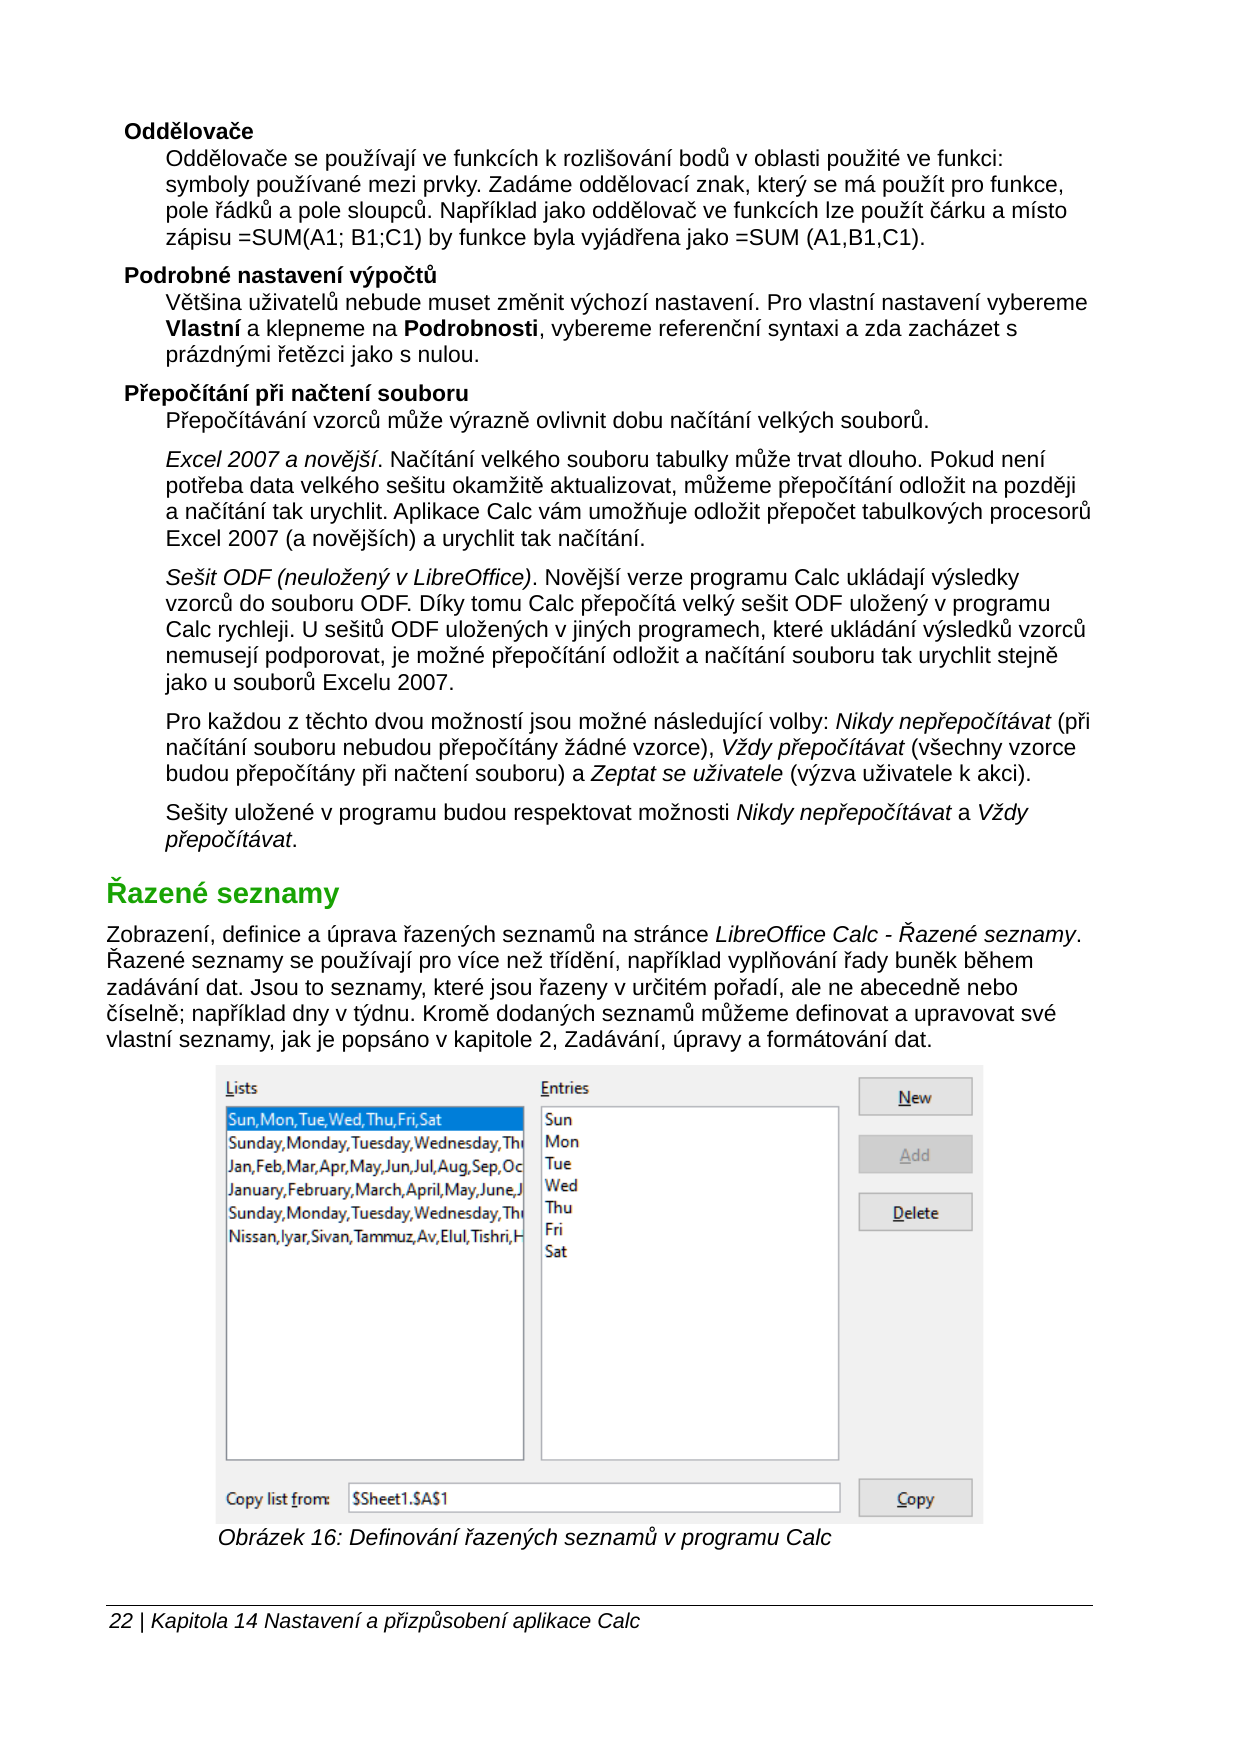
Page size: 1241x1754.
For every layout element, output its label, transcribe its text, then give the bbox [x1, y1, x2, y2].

text Podrobné nastavení výpočtů [124, 262, 1093, 289]
text Oddělovače [124, 118, 1093, 144]
text Sešity uložené v programu budou respektovat možnosti Nikdy nepřepočítávat a Vždy přepočítávat. [165, 799, 1093, 852]
text Zobrazení, definice a úprava řazených seznamů na stránce LibreOffice Calc - Řazené seznamy. Řazené seznamy se používají pro více než třídění, například vyplňování řady buněk během zadávání dat. Jsou to seznamy, které jsou řazeny v určitém pořadí, ale ne abecedně nebo číselně; například dny v týdnu. Kromě dodaných seznamů můžeme definovat a upravovat své vlastní seznamy, jak je popsáno v kapitole 2, Zadávání, úpravy a formátování dat. [106, 921, 1093, 1053]
text Pro každou z těchto dvou možností jsou možné následující volby: Nikdy nepřepočítávat (při načítání souboru nebudou přepočítány žádné vzorce), Vždy přepočítávat (všechny vzorce budou přepočítány při načtení souboru) a Zeptat se uživatele (výzva uživatele k akci). [165, 708, 1093, 787]
text Sešit ODF (neuložený v LibreOffice). Novější verze programu Calc ukládají výsledky vzorců do souboru ODF. Díky tomu Calc přepočítá velký sešit ODF uložený v programu Calc rychleji. U sešitů ODF uložených v jiných programech, které ukládání výsledků vzorců nemusejí podporovat, je možné přepočítání odložit a načítání souboru tak urychlit stejně jako u souborů Excelu 2007. [165, 563, 1093, 695]
picture [215, 1065, 984, 1524]
text Většina uživatelů nebude muset změnit výchozí nastavení. Pro vlastní nastavení vybereme Vlastní a klepneme na Podrobnosti, vybereme referenční syntaxi a zda zacházet s prázdnými řetězci jako s nulou. [165, 289, 1093, 368]
text Přepočítávání vzorců může výrazně ovlivnit dobu načítání velkých souborů. [165, 407, 1093, 433]
text Obrázek 16: Definování řazených seznamů v programu Calc [218, 1524, 981, 1550]
text Oddělovače se používají ve funkcích k rozlišování bodů v oblasti použité ve funkci: symboly používané mezi prvky. Zadáme oddělovací znak, který se má použít pro funkce, pole řádků a pole sloupců. Například jako oddělovač ve funkcích lze použít čárku a místo zápisu =SUM(A1; B1;C1) by funkce byla vyjádřena jako =SUM (A1,B1,C1). [165, 144, 1093, 250]
text Přepočítání při načtení souboru [124, 380, 1093, 407]
subtitle Řazené seznamy [106, 876, 1093, 909]
text Excel 2007 a novější. Načítání velkého souboru tabulky může trvat dlouho. Pokud není potřeba data velkého sešitu okamžitě aktualizovat, můžeme přepočítání odložit na později a načítání tak urychlit. Aplikace Calc vám umožňuje odložit přepočet tabulkových procesorů Excel 2007 (a novějších) a urychlit tak načítání. [165, 446, 1093, 551]
